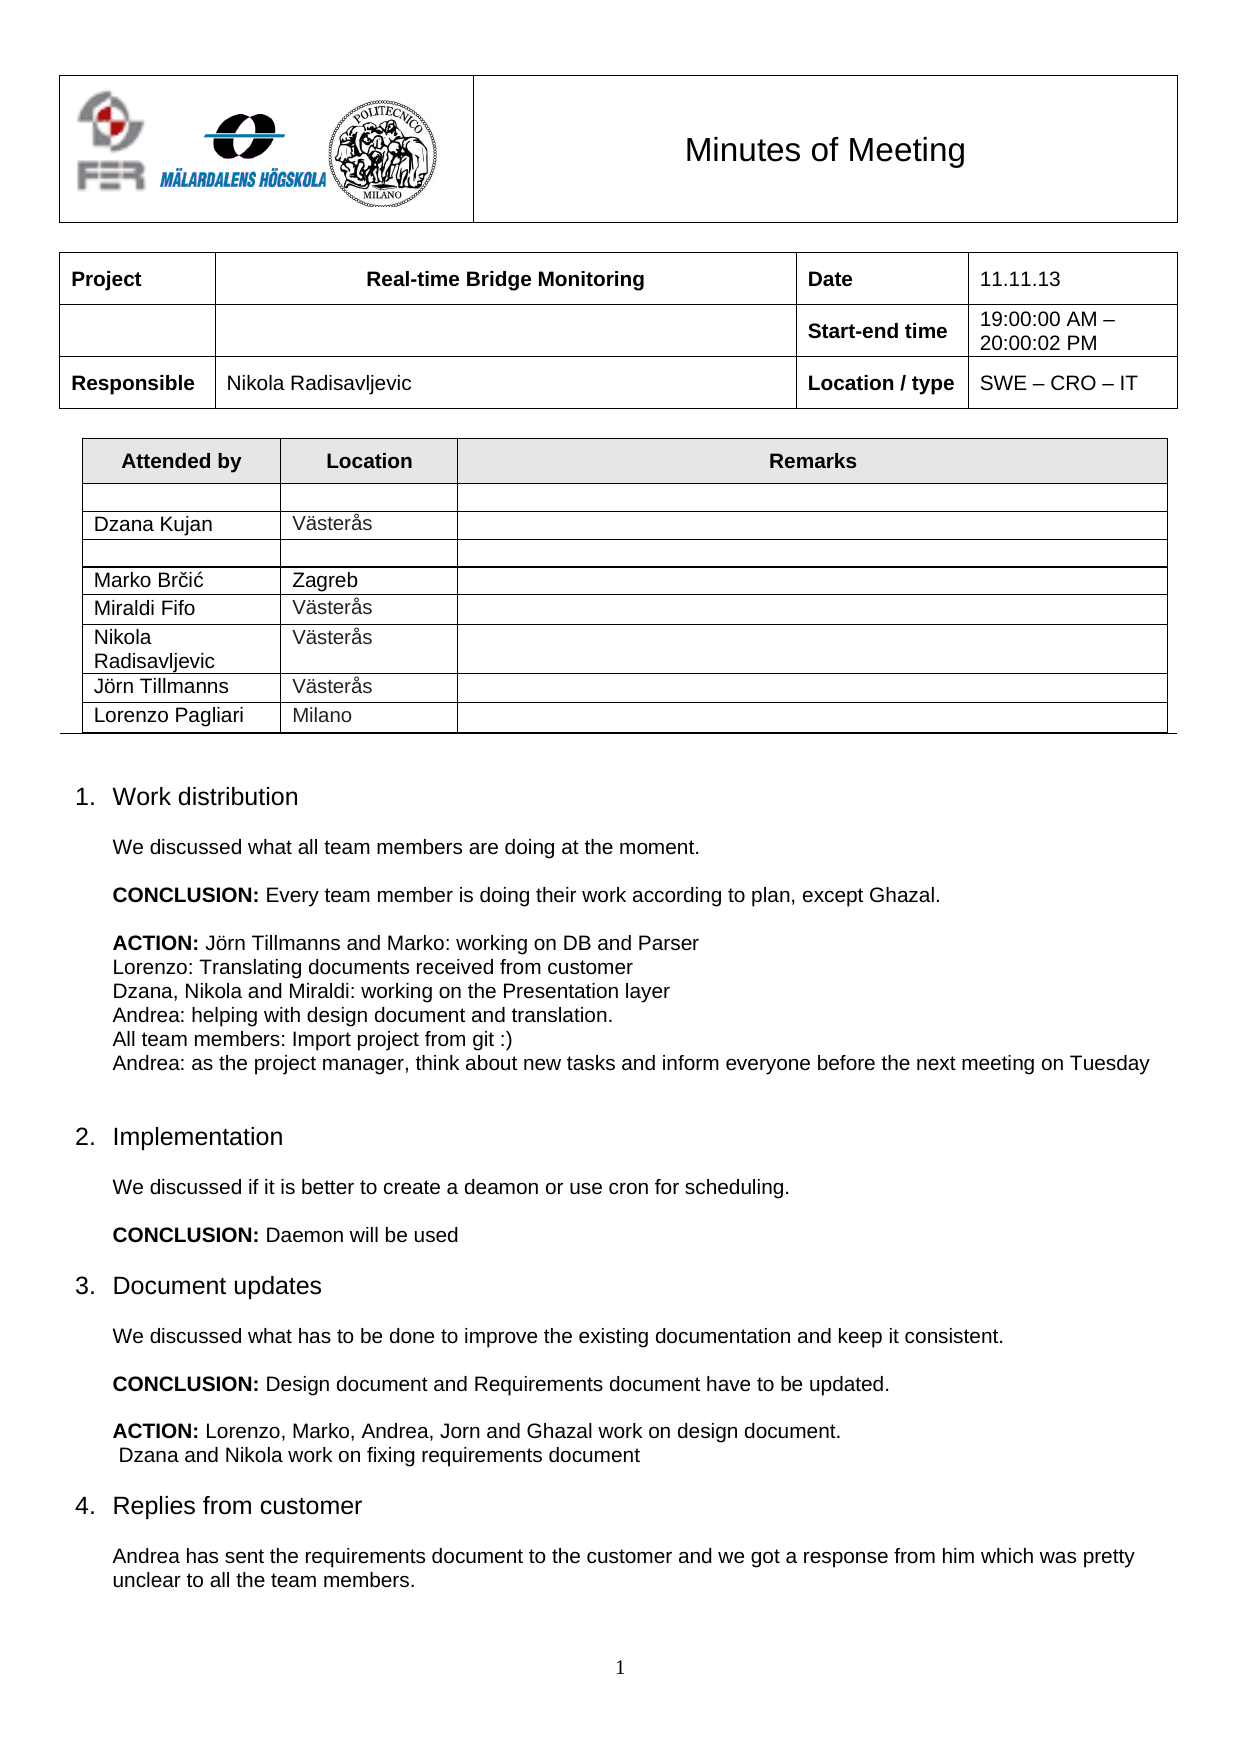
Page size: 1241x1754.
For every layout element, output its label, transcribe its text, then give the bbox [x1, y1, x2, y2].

table_cell Milano [281, 703, 457, 732]
table_cell [83, 484, 280, 511]
table_cell [281, 540, 457, 566]
table_cell Lorenzo Pagliari [83, 703, 280, 732]
text Andrea has sent the requirements document to the customer and we got a response from him which was pretty unclear to all the team members. [112, 1544, 1165, 1592]
text We discussed what has to be done to improve the existing documentation and keep it consistent. [112, 1323, 1165, 1347]
text Dzana, Nikola and Miraldi: working on the Presentation layer [112, 978, 1165, 1002]
text Andrea: as the project manager, think about new tasks and inform everyone before the next meeting on Tuesday [112, 1050, 1165, 1074]
table_cell [60, 305, 215, 356]
table_cell Jörn Tillmanns [83, 674, 280, 702]
table_cell Dzana Kujan [83, 512, 280, 538]
table_cell Nikola Radisavljevic [216, 357, 796, 408]
table_cell [281, 484, 457, 511]
table_header Remarks [458, 439, 1167, 483]
table_header Location [281, 439, 457, 483]
list Document updates [75, 1271, 1165, 1299]
text ACTION: Lorenzo, Marko, Andrea, Jorn and Ghazal work on design document. [112, 1419, 1165, 1443]
table_cell Västerås [281, 595, 457, 624]
table_cell Västerås [281, 625, 457, 673]
text We discussed what all team members are doing at the moment. [112, 835, 1165, 859]
table_cell SWE – CRO – IT [969, 357, 1177, 408]
text Lorenzo: Translating documents received from customer [112, 954, 1165, 978]
text All team members: Import project from git :) [112, 1026, 1165, 1050]
table_cell [458, 674, 1167, 702]
table_header Attended by [83, 439, 280, 483]
table_header [60, 76, 473, 222]
table_cell [458, 625, 1167, 673]
table_cell Zagreb [281, 568, 457, 594]
picture [76, 77, 147, 205]
text Dzana and Nikola work on fixing requirements document [112, 1443, 1165, 1467]
picture [328, 100, 438, 207]
table_cell [458, 568, 1167, 594]
table_cell [458, 484, 1167, 511]
table_cell [83, 540, 280, 566]
table_cell [458, 512, 1167, 538]
text ACTION: Jörn Tillmanns and Marko: working on DB and Parser [112, 931, 1165, 954]
text CONCLUSION: Design document and Requirements document have to be updated. [112, 1371, 1165, 1395]
table_cell 19:00:00 AM – 20:00:02 PM [969, 305, 1177, 356]
table_cell Miraldi Fifo [83, 595, 280, 624]
text CONCLUSION: Daemon will be used [112, 1223, 1165, 1247]
list Work distribution [75, 782, 1165, 811]
table_cell [458, 595, 1167, 624]
table_cell Date [797, 253, 968, 304]
table_cell Marko Brčić [83, 568, 280, 594]
list Implementation [75, 1122, 1165, 1151]
table_cell Nikola Radisavljevic [83, 625, 280, 673]
text We discussed if it is better to create a deamon or use cron for scheduling. [112, 1175, 1165, 1199]
table_header Minutes of Meeting [474, 76, 1177, 222]
table_cell 11.11.13 [969, 253, 1177, 304]
table_cell [60, 409, 1177, 733]
table_cell Responsible [60, 357, 215, 408]
table_cell [60, 223, 215, 252]
table_cell Västerås [281, 512, 457, 538]
table_cell [216, 305, 796, 356]
table_cell Project [60, 253, 215, 304]
picture [160, 114, 326, 187]
table_cell Start-end time [797, 305, 968, 356]
table_cell [458, 703, 1167, 732]
table_cell Västerås [281, 674, 457, 702]
table_cell [215, 223, 712, 252]
table_cell Location / type [797, 357, 968, 408]
table_cell [458, 540, 1167, 566]
table_cell [968, 223, 1177, 252]
text CONCLUSION: Every team member is doing their work according to plan, except Ghazal. [112, 883, 1165, 907]
list Replies from customer [75, 1491, 1165, 1520]
table_cell Real-time Bridge Monitoring [216, 253, 796, 304]
text Andrea: helping with design document and translation. [112, 1002, 1165, 1026]
table_cell [712, 223, 968, 252]
